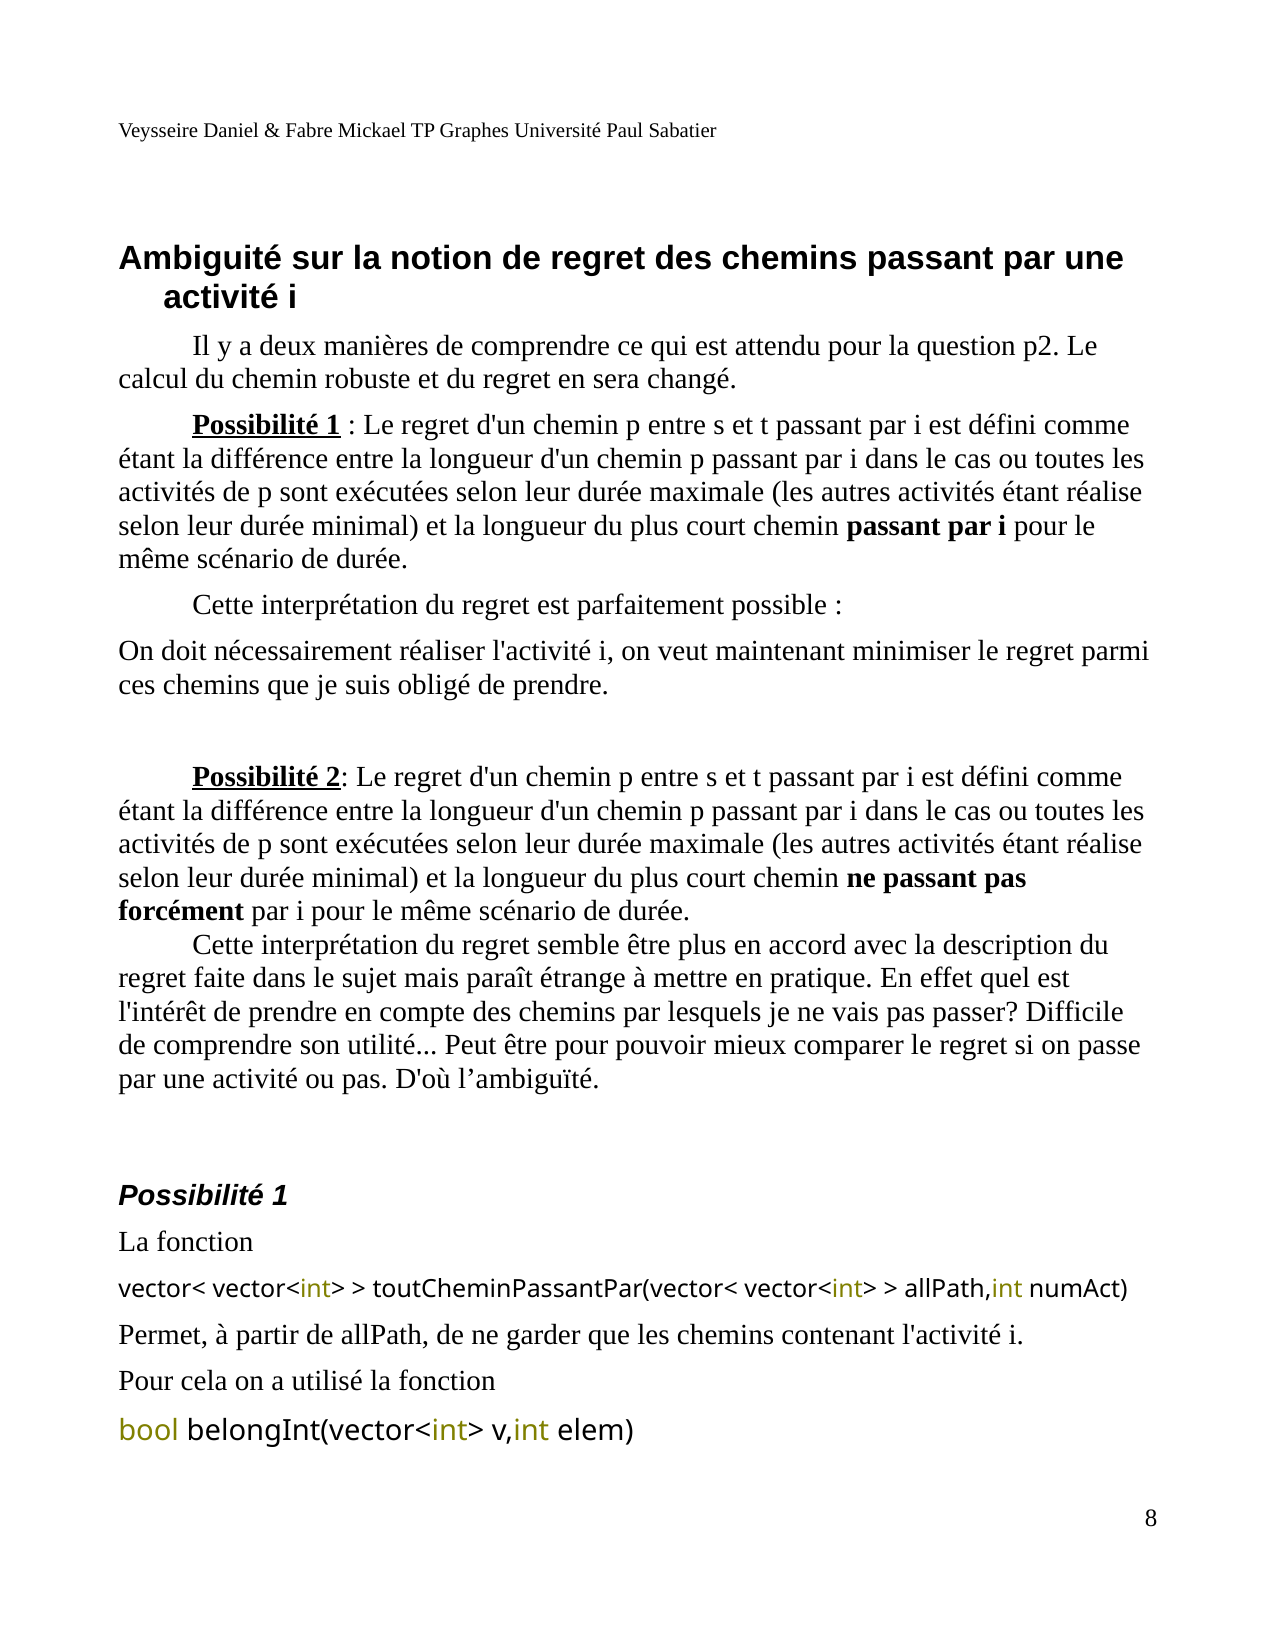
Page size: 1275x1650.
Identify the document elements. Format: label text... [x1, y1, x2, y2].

subtitle Ambiguité sur la notion de regret des chemins passant par une activité i [118, 238, 1157, 315]
text Permet, à partir de allPath, de ne garder que les chemins contenant l'activité i. [118, 1317, 1157, 1350]
text Il y a deux manières de comprendre ce qui est attendu pour la question p2. Le calcul du chemin robuste et du regret en sera changé. [118, 328, 1157, 395]
text vector< vector<int> > toutCheminPassantPar(vector< vector<int> > allPath,int numAct) [118, 1270, 1157, 1304]
text On doit nécessairement réaliser l'activité i, on veut maintenant minimiser le regret parmi ces chemins que je suis obligé de prendre. [118, 633, 1157, 701]
text Pour cela on a utilisé la fonction [118, 1363, 1157, 1396]
text bool belongInt(vector<int> v,int elem) [118, 1409, 1157, 1448]
text Cette interprétation du regret semble être plus en accord avec la description du regret faite dans le sujet mais paraît étrange à mettre en pratique. En effet quel est l'intérêt de prendre en compte des chemins par lesquels je ne vais pas passer? Difficile de comprendre son utilité... Peut être pour pouvoir mieux comparer le regret si on passe par une activité ou pas. D'où l’ambiguïté. [118, 927, 1157, 1094]
text La fonction [118, 1224, 1157, 1258]
text Cette interprétation du regret est parfaitement possible : [118, 587, 1157, 621]
subtitle Possibilité 1 [118, 1178, 1157, 1212]
text Possibilité 2: Le regret d'un chemin p entre s et t passant par i est défini comme étant la différence entre la longueur d'un chemin p passant par i dans le cas ou toutes les activités de p sont exécutées selon leur durée maximale (les autres activités étant réalise selon leur durée minimal) et la longueur du plus court chemin ne passant pas forcément par i pour le même scénario de durée. [118, 759, 1157, 927]
text Possibilité 1 : Le regret d'un chemin p entre s et t passant par i est défini comme étant la différence entre la longueur d'un chemin p passant par i dans le cas ou toutes les activités de p sont exécutées selon leur durée maximale (les autres activités étant réalise selon leur durée minimal) et la longueur du plus court chemin passant par i pour le même scénario de durée. [118, 407, 1157, 575]
